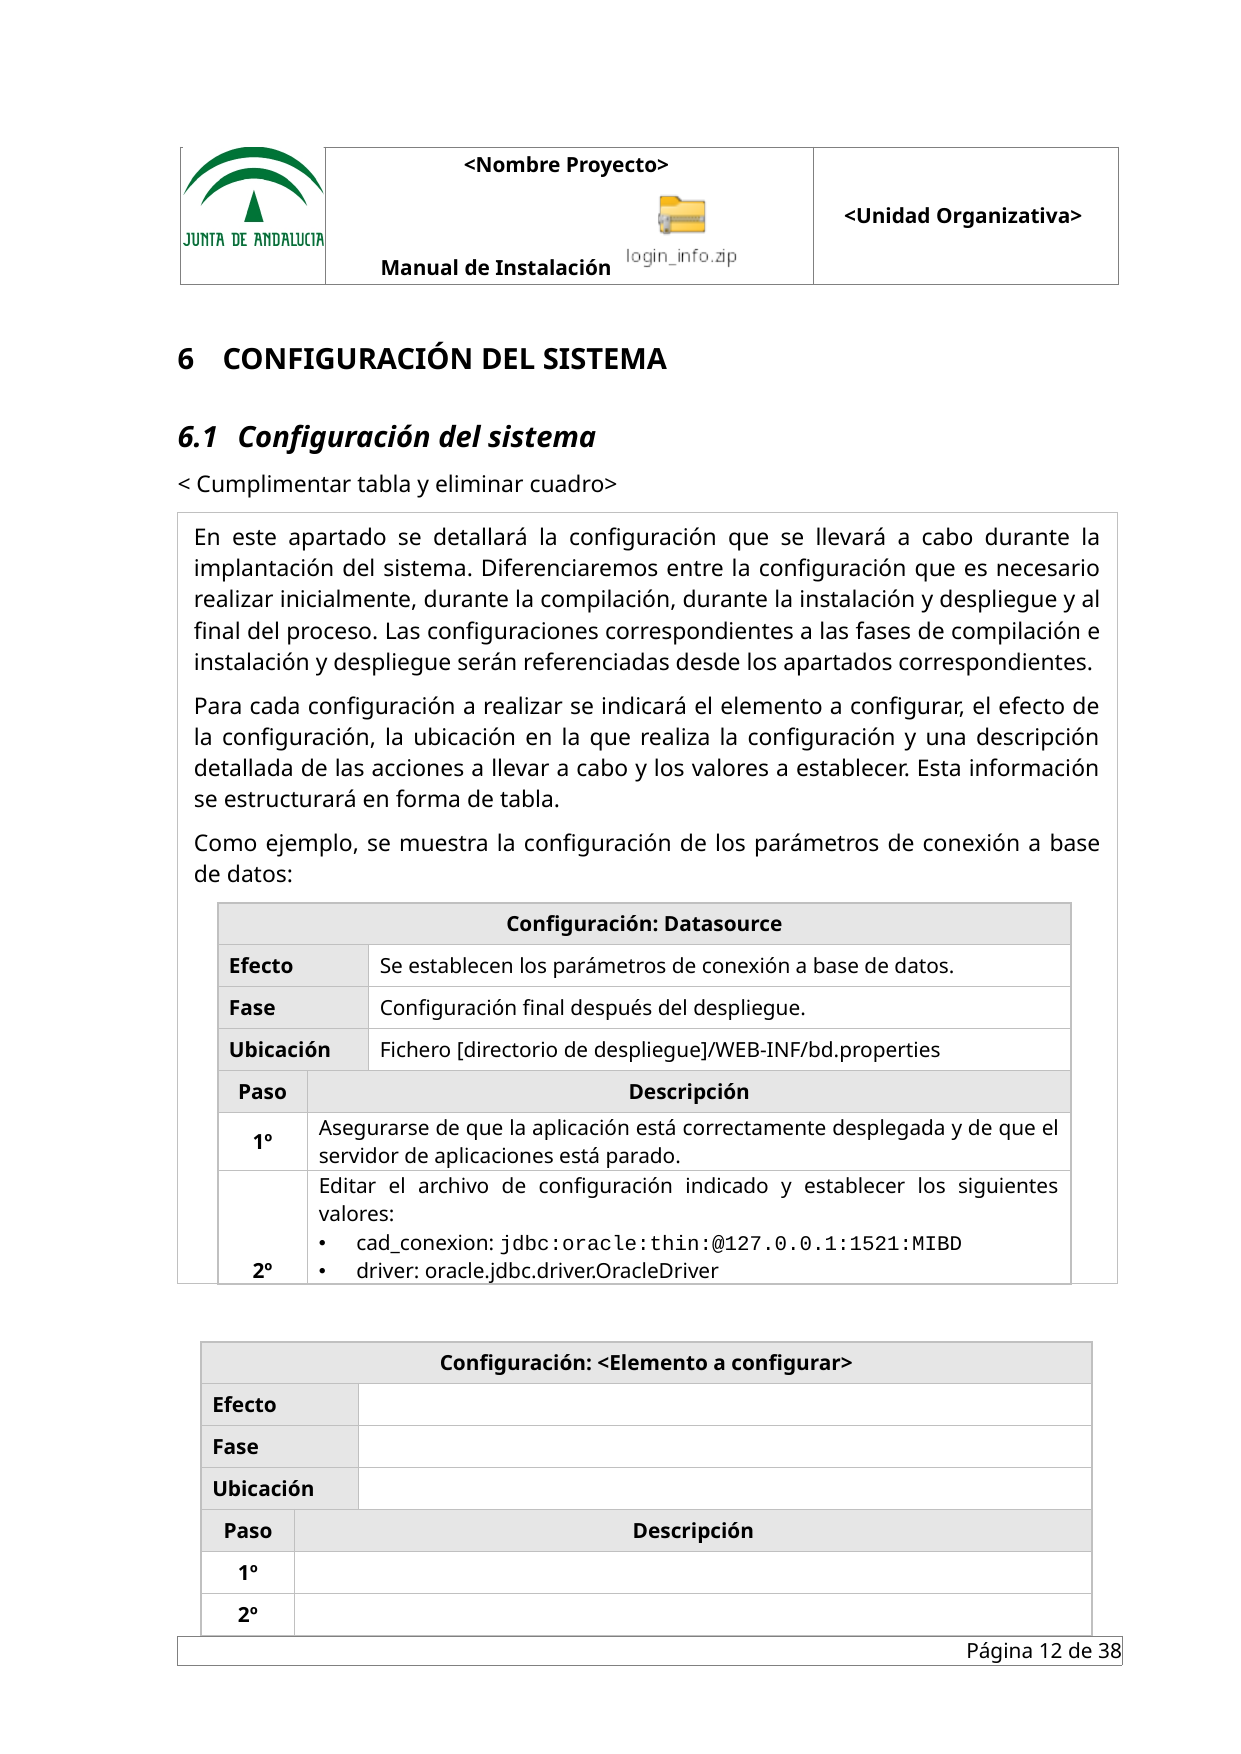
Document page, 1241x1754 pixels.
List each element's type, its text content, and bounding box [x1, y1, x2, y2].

table_header Configuración: <Elemento a configurar> [202, 1343, 1091, 1383]
table_cell Ubicación [202, 1468, 358, 1509]
table_cell [359, 1426, 1091, 1467]
table_cell [359, 1468, 1091, 1509]
table_cell Ubicación [219, 1029, 368, 1070]
text Como ejemplo, se muestra la configuración de los parámetros de conexión a base de datos: [194, 827, 1101, 889]
text < Cumplimentar tabla y eliminar cuadro> [177, 468, 1122, 499]
table_cell 1º [219, 1113, 307, 1170]
table_cell Efecto [202, 1384, 358, 1425]
table_cell Fase [202, 1426, 358, 1467]
table_cell Asegurarse de que la aplicación está correctamente desplegada y de que el servidor de aplicaciones está parado. [308, 1113, 1070, 1170]
subtitle CONFIGURACIÓN DEL SISTEMA [177, 339, 1122, 378]
table_cell Fichero [directorio de despliegue]/WEB-INF/bd.properties [369, 1029, 1070, 1070]
table_cell Paso [202, 1510, 294, 1551]
text En este apartado se detallará la configuración que se llevará a cabo durante la implantación del sistema. Diferenciaremos entre la configuración que es necesario realizar inicialmente, durante la compilación, durante la instalación y despliegue y al final del proceso. Las configuraciones correspondientes a las fases de compilación e instalación y despliegue serán referenciadas desde los apartados correspondientes. [194, 521, 1101, 677]
table_header Configuración: Datasource [219, 904, 1070, 944]
table_cell Descripción [308, 1071, 1070, 1112]
table_cell Paso [219, 1071, 307, 1112]
table_cell 2º [219, 1171, 307, 1283]
table_cell Fase [219, 987, 368, 1028]
table_cell [359, 1384, 1091, 1425]
table_cell 1º [202, 1552, 294, 1593]
table_cell Configuración final después del despliegue. [369, 987, 1070, 1028]
subtitle Configuración del sistema [177, 416, 1122, 456]
table_cell [295, 1552, 1091, 1593]
table_cell [295, 1594, 1091, 1635]
text Para cada configuración a realizar se indicará el elemento a configurar, el efecto de la configuración, la ubicación en la que realiza la configuración y una descripción detallada de las acciones a llevar a cabo y los valores a establecer. Esta información se estructurará en forma de tabla. [194, 689, 1101, 814]
table_cell 2º [202, 1594, 294, 1635]
table_cell Editar el archivo de configuración indicado y establecer los siguientes valores: cad_conexion: jdbc:oracle:thin:@127.0.0.1:1521:MIBD driver: oracle.jdbc.driver.OracleDriver nombre: jdbc/conexion usuario: user password: pass [308, 1171, 1070, 1283]
table_cell Descripción [295, 1510, 1091, 1551]
table_cell Se establecen los parámetros de conexión a base de datos. [369, 945, 1070, 986]
table_cell Efecto [219, 945, 368, 986]
